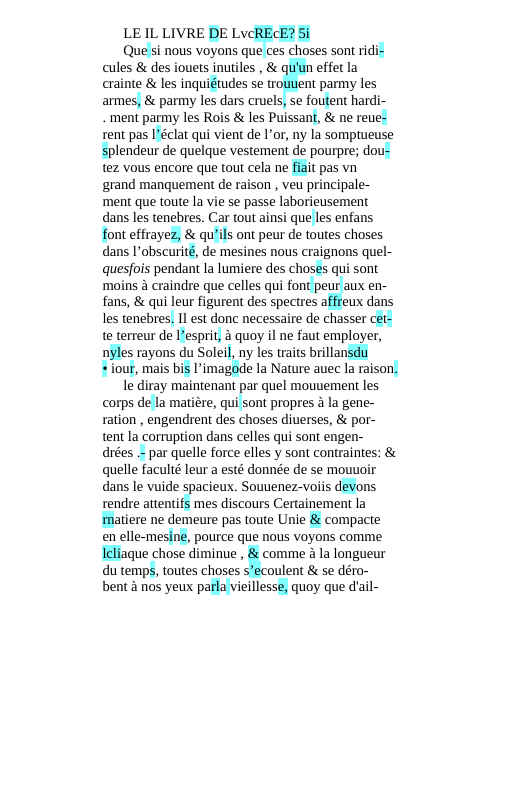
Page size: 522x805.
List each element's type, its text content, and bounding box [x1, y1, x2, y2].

text Que si nous voyons que ces choses sont ridi- cules & des iouets inutiles , & qu'un effet la crainte & les inquiétudes se trouuent parmy les armes, & parmy les dars cruels, se foutent hardi- . ment parmy les Rois & les Puissant, & ne reue- rent pas l’éclat qui vient de l’or, ny la somptueuse splendeur de quelque vestement de pourpre; dou- tez vous encore que tout cela ne fiait pas vn grand manquement de raison , veu principale- ment que toute la vie se passe laborieusement dans les tenebres. Car tout ainsi que les enfans font effrayez, & qu’ils ont peur de toutes choses dans l’obscurité, de mesines nous craignons quel- quesfois pendant la lumiere des choses qui sont moins à craindre que celles qui font peur aux en- fans, & qui leur figurent des spectres affreux dans les tenebres. Il est donc necessaire de chasser cet- te terreur de l’esprit, à quoy il ne faut employer, nyles rayons du Soleil, ny les traits brillansdu • iour, mais bis l’imagode la Nature auec la raison. [102, 42, 499, 377]
text LE IL LIVRE DE LvcREcE? 5i [102, 25, 499, 42]
text le diray maintenant par quel mouuement les corps de la matière, qui sont propres à la gene- ration , engendrent des choses diuerses, & por- tent la corruption dans celles qui sont engen- drées .- par quelle force elles y sont contraintes: & quelle faculté leur a esté donnée de se mouuoir dans le vuide spacieux. Souuenez-voiis devons rendre attentifs mes discours Certainement la rnatiere ne demeure pas toute Unie & compacte en elle-mesine, pource que nous voyons comme lcliaque chose diminue , & comme à la longueur du temps, toutes choses s’ecoulent & se déro- bent à nos yeux parla vieillesse, quoy que d'ail- [102, 377, 499, 595]
